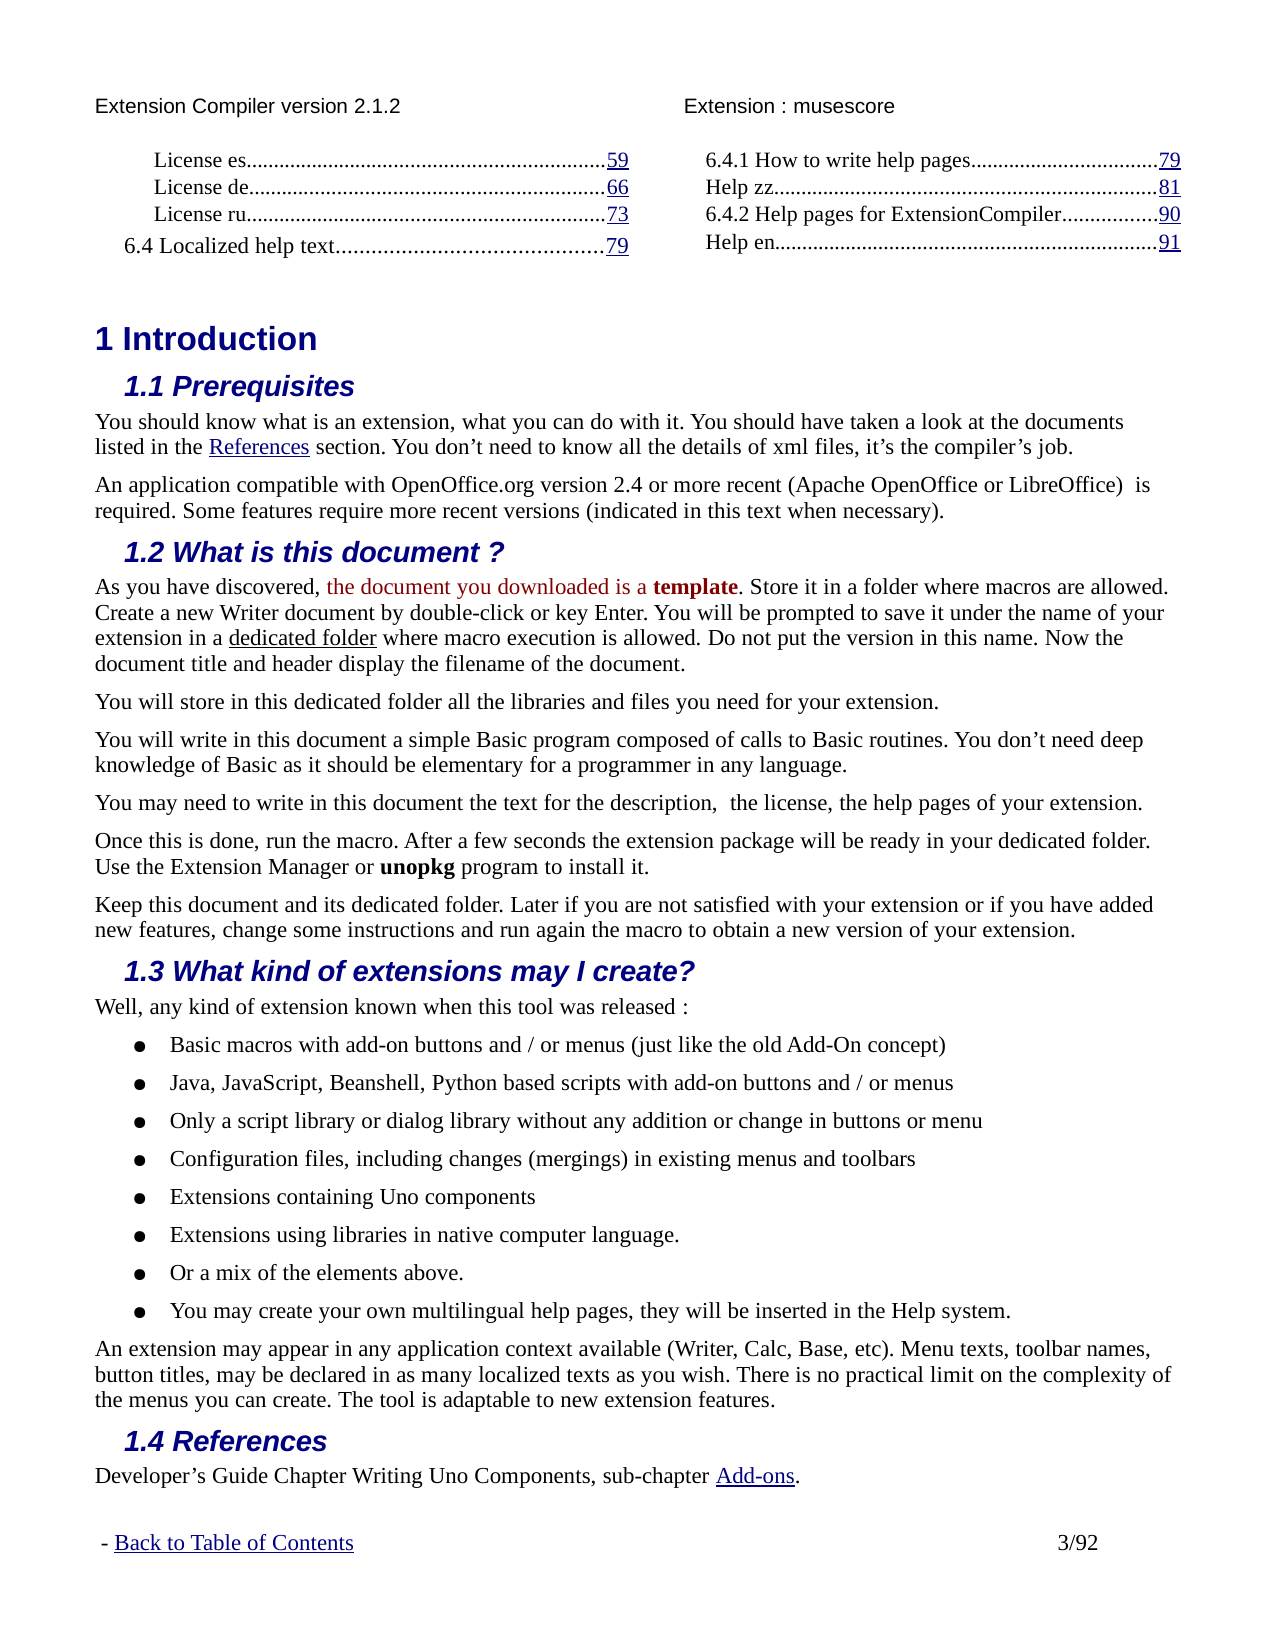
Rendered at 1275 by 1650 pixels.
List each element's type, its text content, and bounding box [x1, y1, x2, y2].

list Extensions using libraries in native computer language. [132, 1222, 1181, 1247]
text Developer’s Guide Chapter Writing Uno Components, sub-chapter Add-ons. [94, 1463, 1181, 1489]
text Once this is done, run the macro. After a few seconds the extension package will be ready in your dedicated folder. Use the Extension Manager or unopkg program to install it. [94, 828, 1181, 879]
list You may create your own multilingual help pages, they will be inserted in the Help system. [132, 1298, 1181, 1323]
list Extensions containing Uno components [132, 1184, 1181, 1209]
subtitle Introduction [94, 320, 1181, 358]
text You will store in this dedicated folder all the libraries and files you need for your extension. [94, 689, 1181, 714]
text As you have discovered, the document you downloaded is a template. Store it in a folder where macros are allowed. Create a new Writer document by double-click or key Enter. You will be prompted to save it under the name of your extension in a dedicated folder where macro execution is allowed. Do not put the version in this name. Now the document title and header display the filename of the document. [94, 574, 1181, 676]
list Configuration files, including changes (mergings) in existing menus and toolbars [132, 1146, 1181, 1171]
text 6.4 Localized help text 79 [124, 233, 629, 258]
text 6.4.2 Help pages for ExtensionCompiler 90 [705, 202, 1181, 227]
subtitle References [124, 1425, 1181, 1457]
text Help en 91 [705, 230, 1181, 254]
text 6.4.1 How to write help pages 79 [705, 147, 1181, 172]
text You may need to write in this document the text for the description, the license, the help pages of your extension. [94, 790, 1181, 816]
text Well, any kind of extension known when this tool was released : [94, 994, 1181, 1019]
text License de 66 [153, 175, 629, 199]
list Basic macros with add-on buttons and / or menus (just like the old Add-On concept) [132, 1032, 1181, 1057]
subtitle Prerequisites [124, 370, 1181, 403]
subtitle What is this document ? [124, 536, 1181, 568]
text You should know what is an extension, what you can do with it. You should have taken a look at the documents listed in the References section. You don’t need to know all the details of xml files, it’s the compiler’s job. [94, 408, 1181, 459]
list Only a script library or dialog library without any addition or change in buttons or menu [132, 1108, 1181, 1133]
text You will write in this document a simple Basic program composed of calls to Basic routines. You don’t need deep knowledge of Basic as it should be elementary for a programmer in any language. [94, 727, 1181, 778]
text Keep this document and its dedicated folder. Later if you are not satisfied with your extension or if you have added new features, change some instructions and run again the macro to obtain a new version of your extension. [94, 892, 1181, 943]
list Java, JavaScript, Beanshell, Python based scripts with add-on buttons and / or menus [132, 1070, 1181, 1095]
text License es 59 [153, 147, 629, 172]
text Help zz 81 [705, 175, 1181, 199]
text License ru 73 [153, 202, 629, 227]
subtitle What kind of extensions may I create? [124, 955, 1181, 988]
text An application compatible with OpenOffice.org version 2.4 or more recent (Apache OpenOffice or LibreOffice) is required. Some features require more recent versions (indicated in this text when necessary). [94, 472, 1181, 523]
list Or a mix of the elements above. [132, 1260, 1181, 1285]
text An extension may appear in any application context available (Writer, Calc, Base, etc). Menu texts, toolbar names, button titles, may be declared in as many localized texts as you wish. There is no practical limit on the complexity of the menus you can create. The tool is adaptable to new extension features. [94, 1336, 1181, 1412]
